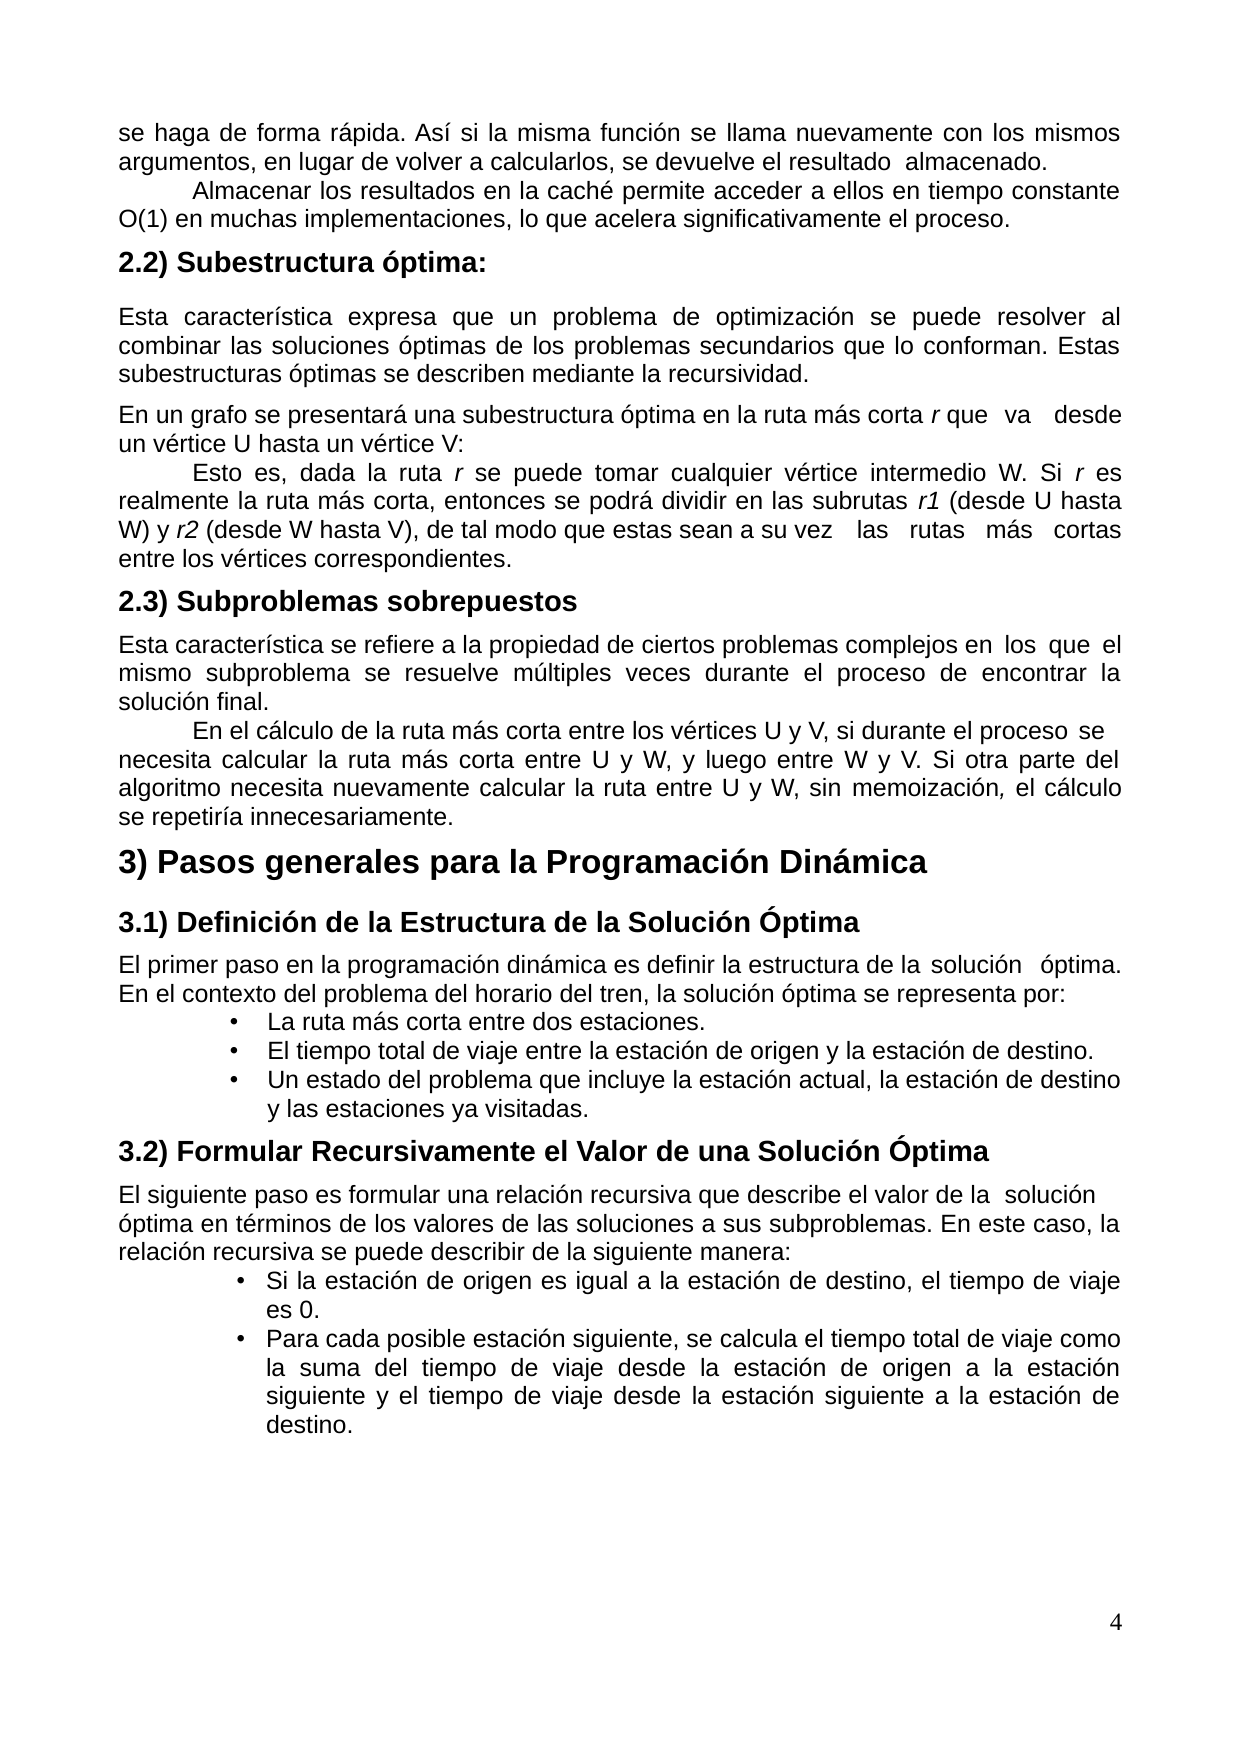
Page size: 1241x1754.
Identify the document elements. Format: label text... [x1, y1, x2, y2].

text 3) Pasos generales para la Programación Dinámica [118, 843, 1122, 881]
list Un estado del problema que incluye la estación actual, la estación de destino y las estaciones ya visitadas. [229, 1065, 1122, 1123]
text 2.2) Subestructura óptima: [118, 245, 1122, 278]
list Si la estación de origen es igual a la estación de destino, el tiempo de viaje es 0. [236, 1266, 1122, 1324]
text El primer paso en la programación dinámica es definir la estructura de la solución óptima. En el contexto del problema del horario del tren, la solución óptima se representa por: [118, 950, 1122, 1007]
text En el cálculo de la ruta más corta entre los vértices U y V, si durante el proceso se necesita calcular la ruta más corta entre U y W, y luego entre W y V. Si otra parte del algoritmo necesita nuevamente calcular la ruta entre U y W, sin memoización, el cálculo se repetiría innecesariamente. [118, 716, 1122, 831]
text En un grafo se presentará una subestructura óptima en la ruta más corta r que va desde un vértice U hasta un vértice V: [118, 400, 1122, 457]
text Esta característica se refiere a la propiedad de ciertos problemas complejos en los que el mismo subproblema se resuelve múltiples veces durante el proceso de encontrar la solución final. [118, 629, 1122, 716]
text Almacenar los resultados en la caché permite acceder a ellos en tiempo constante O(1) en muchas implementaciones, lo que acelera significativamente el proceso. [118, 176, 1122, 233]
list Para cada posible estación siguiente, se calcula el tiempo total de viaje como la suma del tiempo de viaje desde la estación de origen a la estación siguiente y el tiempo de viaje desde la estación siguiente a la estación de destino. [236, 1324, 1122, 1439]
text Esto es, dada la ruta r se puede tomar cualquier vértice intermedio W. Si r es realmente la ruta más corta, entonces se podrá dividir en las subrutas r1 (desde U hasta W) y r2 (desde W hasta V), de tal modo que estas sean a su vez las rutas más cortas entre los vértices correspondientes. [118, 457, 1122, 572]
text Esta característica expresa que un problema de optimización se puede resolver al combinar las soluciones óptimas de los problemas secundarios que lo conforman. Estas subestructuras óptimas se describen mediante la recursividad. [118, 302, 1122, 388]
text 2.3) Subproblemas sobrepuestos [118, 584, 1122, 618]
text El siguiente paso es formular una relación recursiva que describe el valor de la solución óptima en términos de los valores de las soluciones a sus subproblemas. En este caso, la relación recursiva se puede describir de la siguiente manera: [118, 1180, 1122, 1266]
text 3.1) Definición de la Estructura de la Solución Óptima [118, 904, 1122, 938]
list La ruta más corta entre dos estaciones. [229, 1007, 1122, 1036]
text se haga de forma rápida. Así si la misma función se llama nuevamente con los mismos argumentos, en lugar de volver a calcularlos, se devuelve el resultado almacenado. [118, 118, 1122, 176]
list El tiempo total de viaje entre la estación de origen y la estación de destino. [229, 1036, 1122, 1065]
text 3.2) Formular Recursivamente el Valor de una Solución Óptima [118, 1134, 1122, 1168]
